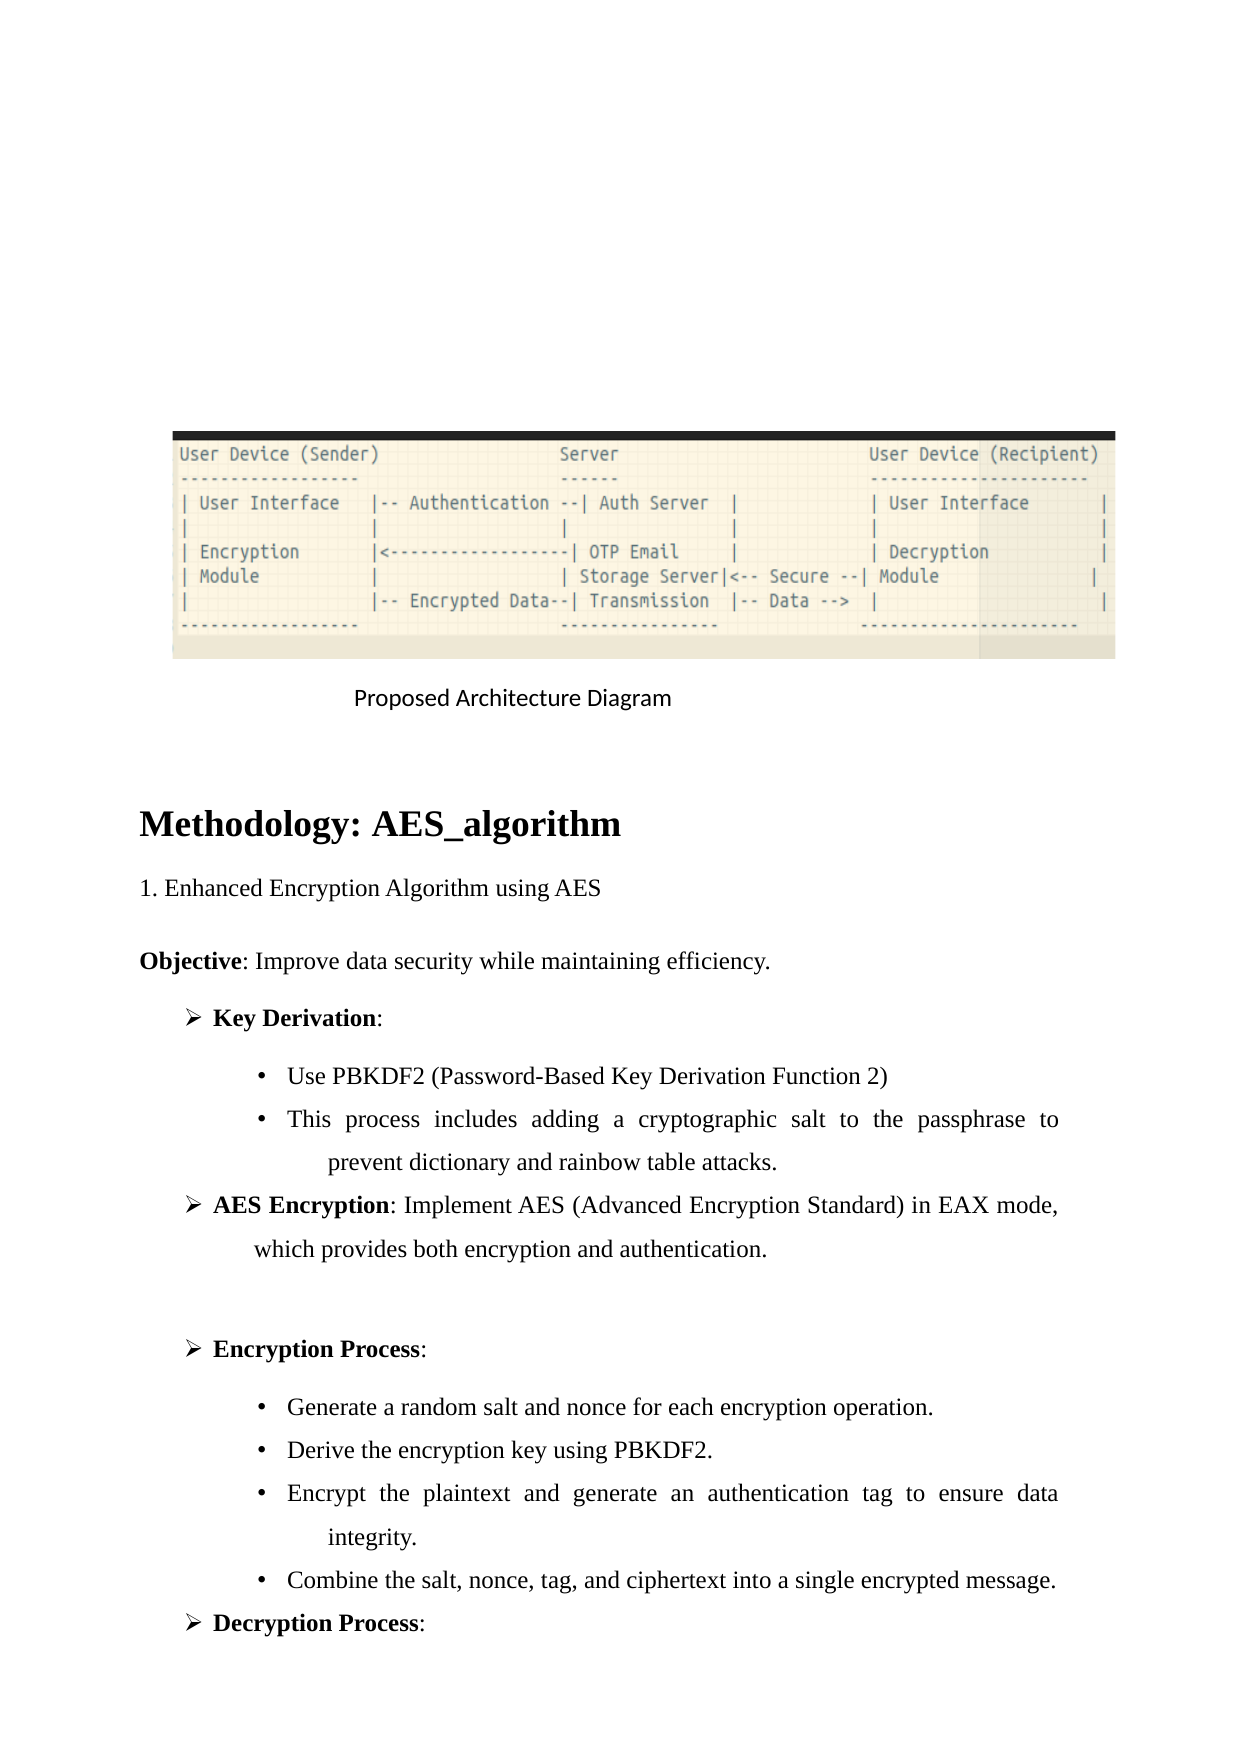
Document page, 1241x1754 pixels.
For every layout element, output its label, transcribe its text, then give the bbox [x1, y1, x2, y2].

list This process includes adding a cryptographic salt to the passphrase to prevent dictionary and rainbow table attacks. [257, 1104, 1059, 1176]
picture [172, 431, 1116, 659]
list Use PBKDF2 (Password-Based Key Derivation Function 2) [257, 1061, 1059, 1090]
list Derive the encryption key using PBKDF2. [257, 1435, 1059, 1464]
list Key Derivation: [183, 1003, 1059, 1032]
list Decryption Process: [183, 1608, 1059, 1637]
list AES Encryption: Implement AES (Advanced Encryption Standard) in EAX mode, which provides both encryption and authentication. [183, 1191, 1059, 1262]
subtitle Methodology: AES_algorithm [139, 801, 1058, 844]
list Encrypt the plaintext and generate an authentication tag to ensure data integrity. [257, 1478, 1059, 1550]
list Combine the salt, nonce, tag, and ciphertext into a single encrypted message. [257, 1565, 1059, 1593]
subtitle Proposed Architecture Diagram [139, 682, 1058, 712]
list Generate a random salt and nonce for each encryption operation. [257, 1392, 1059, 1421]
subtitle 1. Enhanced Encryption Algorithm using AES [139, 873, 1058, 902]
list Encryption Process: [183, 1334, 1059, 1363]
text Objective: Improve data security while maintaining efficiency. [139, 946, 1059, 974]
